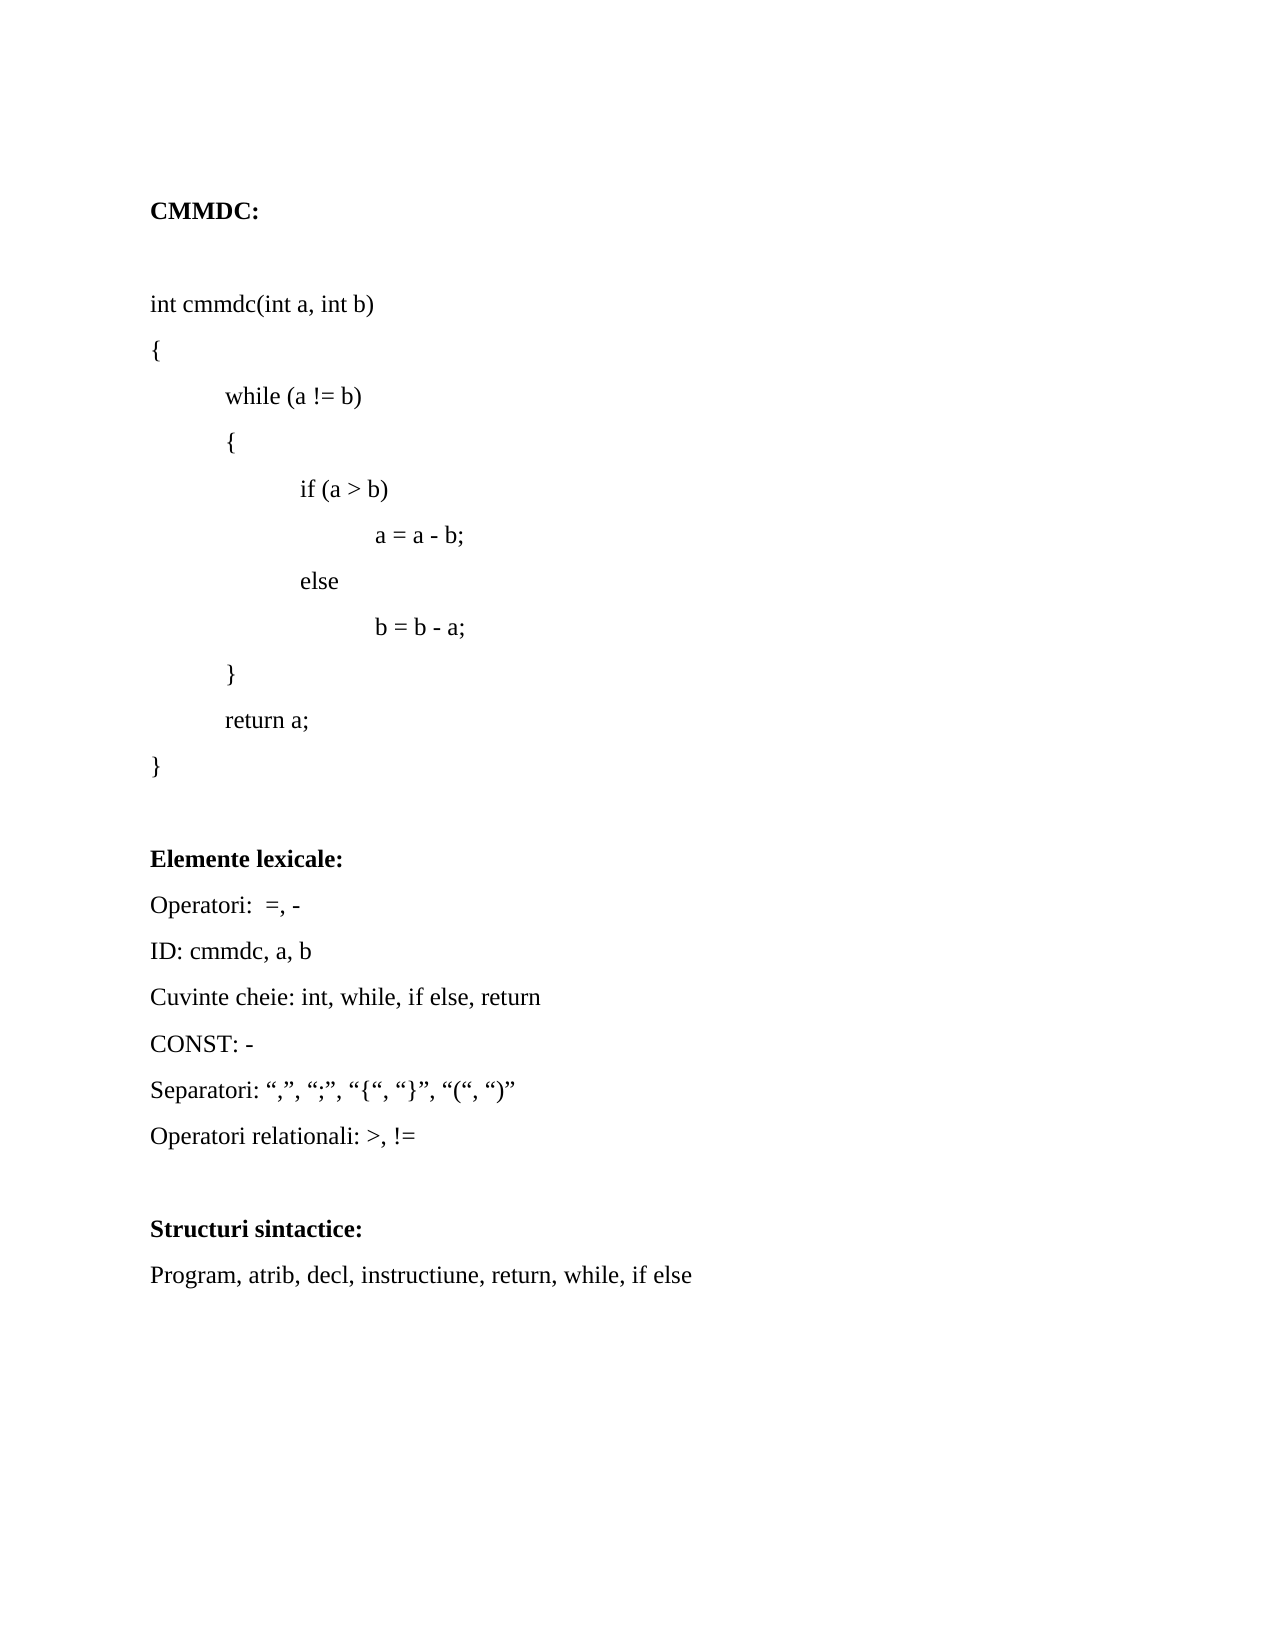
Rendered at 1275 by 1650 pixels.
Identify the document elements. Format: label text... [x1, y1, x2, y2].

text { [150, 335, 1125, 364]
text CONST: - [150, 1029, 1125, 1057]
text int cmmdc(int a, int b) [150, 289, 1125, 317]
text } [150, 659, 1125, 687]
text return a; [150, 705, 1125, 734]
text Operatori relationali: >, != [150, 1121, 1125, 1150]
text { [150, 427, 1125, 456]
text ID: cmmdc, a, b [150, 936, 1125, 965]
text while (a != b) [150, 381, 1125, 410]
text Structuri sintactice: [150, 1214, 1125, 1242]
text if (a > b) [150, 474, 1125, 502]
text Elemente lexicale: [150, 844, 1125, 872]
text Operatori: =, - [150, 890, 1125, 919]
text Separatori: “,”, “;”, “{“, “}”, “(“, “)” [150, 1075, 1125, 1104]
text Cuvinte cheie: int, while, if else, return [150, 982, 1125, 1011]
text Program, atrib, decl, instructiune, return, while, if else [150, 1260, 1125, 1289]
text } [150, 751, 1125, 780]
text CMMDC: [150, 196, 1125, 225]
text b = b - a; [150, 612, 1125, 641]
text a = a - b; [150, 520, 1125, 549]
text else [150, 566, 1125, 595]
